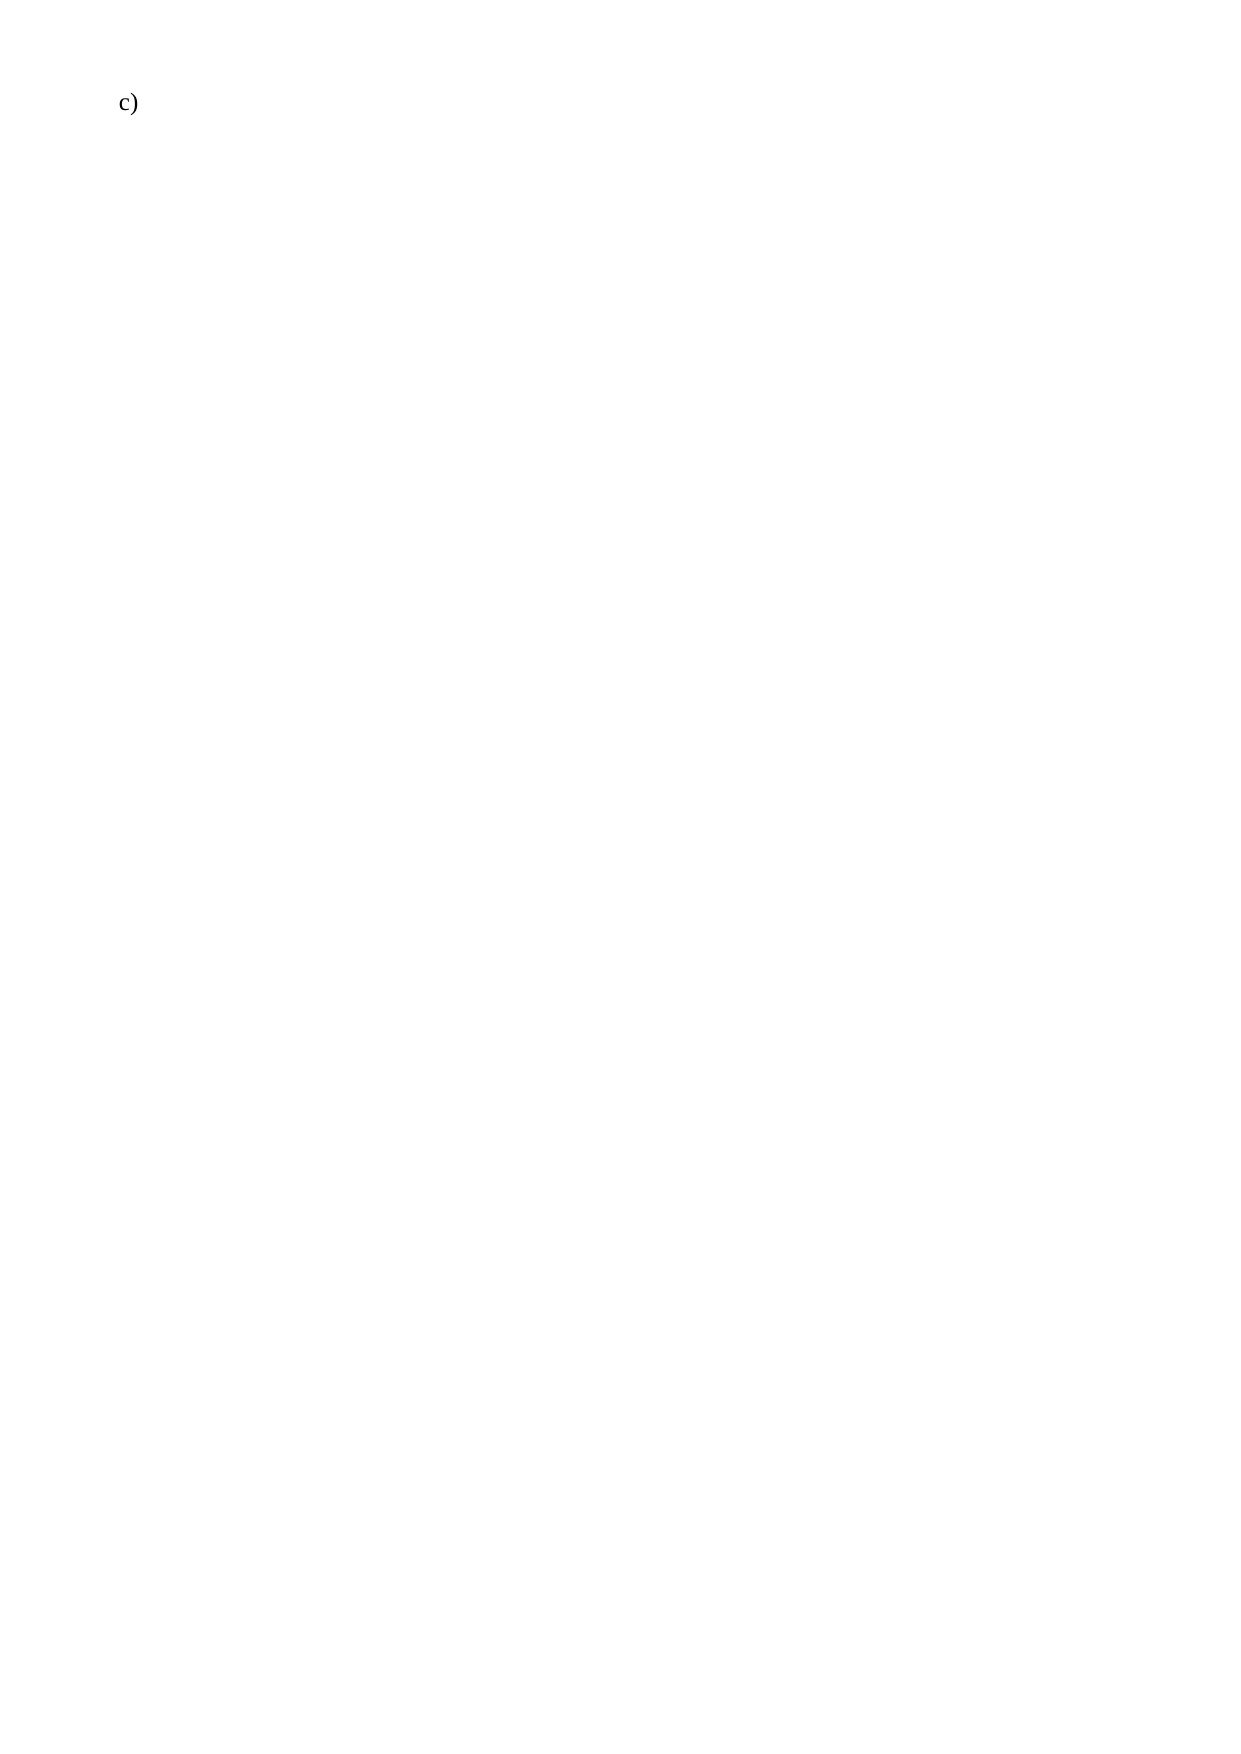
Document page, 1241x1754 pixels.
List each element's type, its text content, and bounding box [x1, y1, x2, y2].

text c) [119, 87, 1121, 116]
